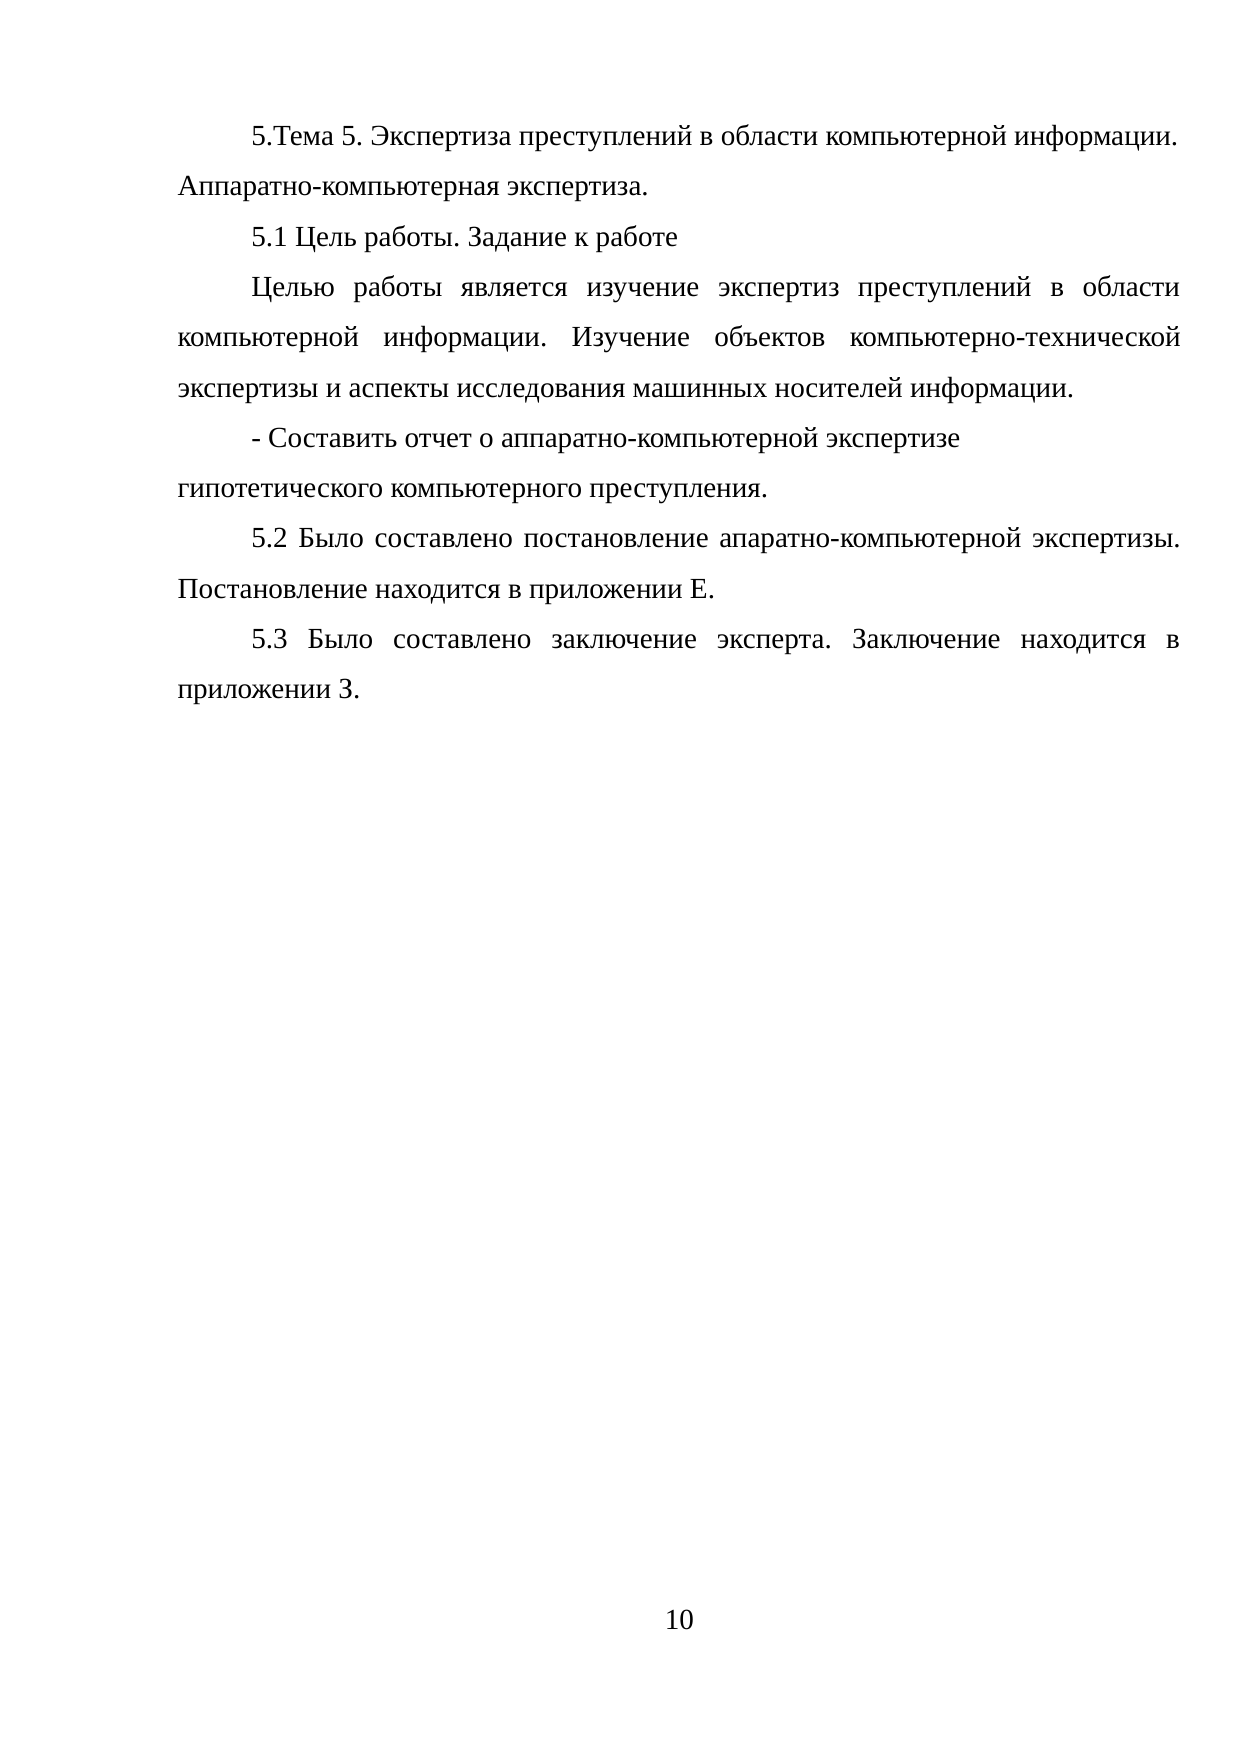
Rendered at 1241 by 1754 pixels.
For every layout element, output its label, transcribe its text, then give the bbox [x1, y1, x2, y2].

text 5.3 Было составлено заключение эксперта. Заключение находится в приложении З. [177, 621, 1181, 705]
text 5.Тема 5. Экспертиза преступлений в области компьютерной информации. [177, 118, 1181, 152]
text Целью работы является изучение экспертиз преступлений в области компьютерной информации. Изучение объектов компьютерно-технической экспертизы и аспекты исследования машинных носителей информации. [177, 269, 1181, 403]
text гипотетического компьютерного преступления. [177, 470, 1181, 504]
text 5.2 Было составлено постановление апаратно-компьютерной экспертизы. Постановление находится в приложении Е. [177, 521, 1181, 604]
text Аппаратно-компьютерная экспертиза. [177, 168, 1181, 202]
text 5.1 Цель работы. Задание к работе [177, 219, 1181, 252]
text - Составить отчет о аппаратно-компьютерной экспертизе [177, 420, 1181, 453]
